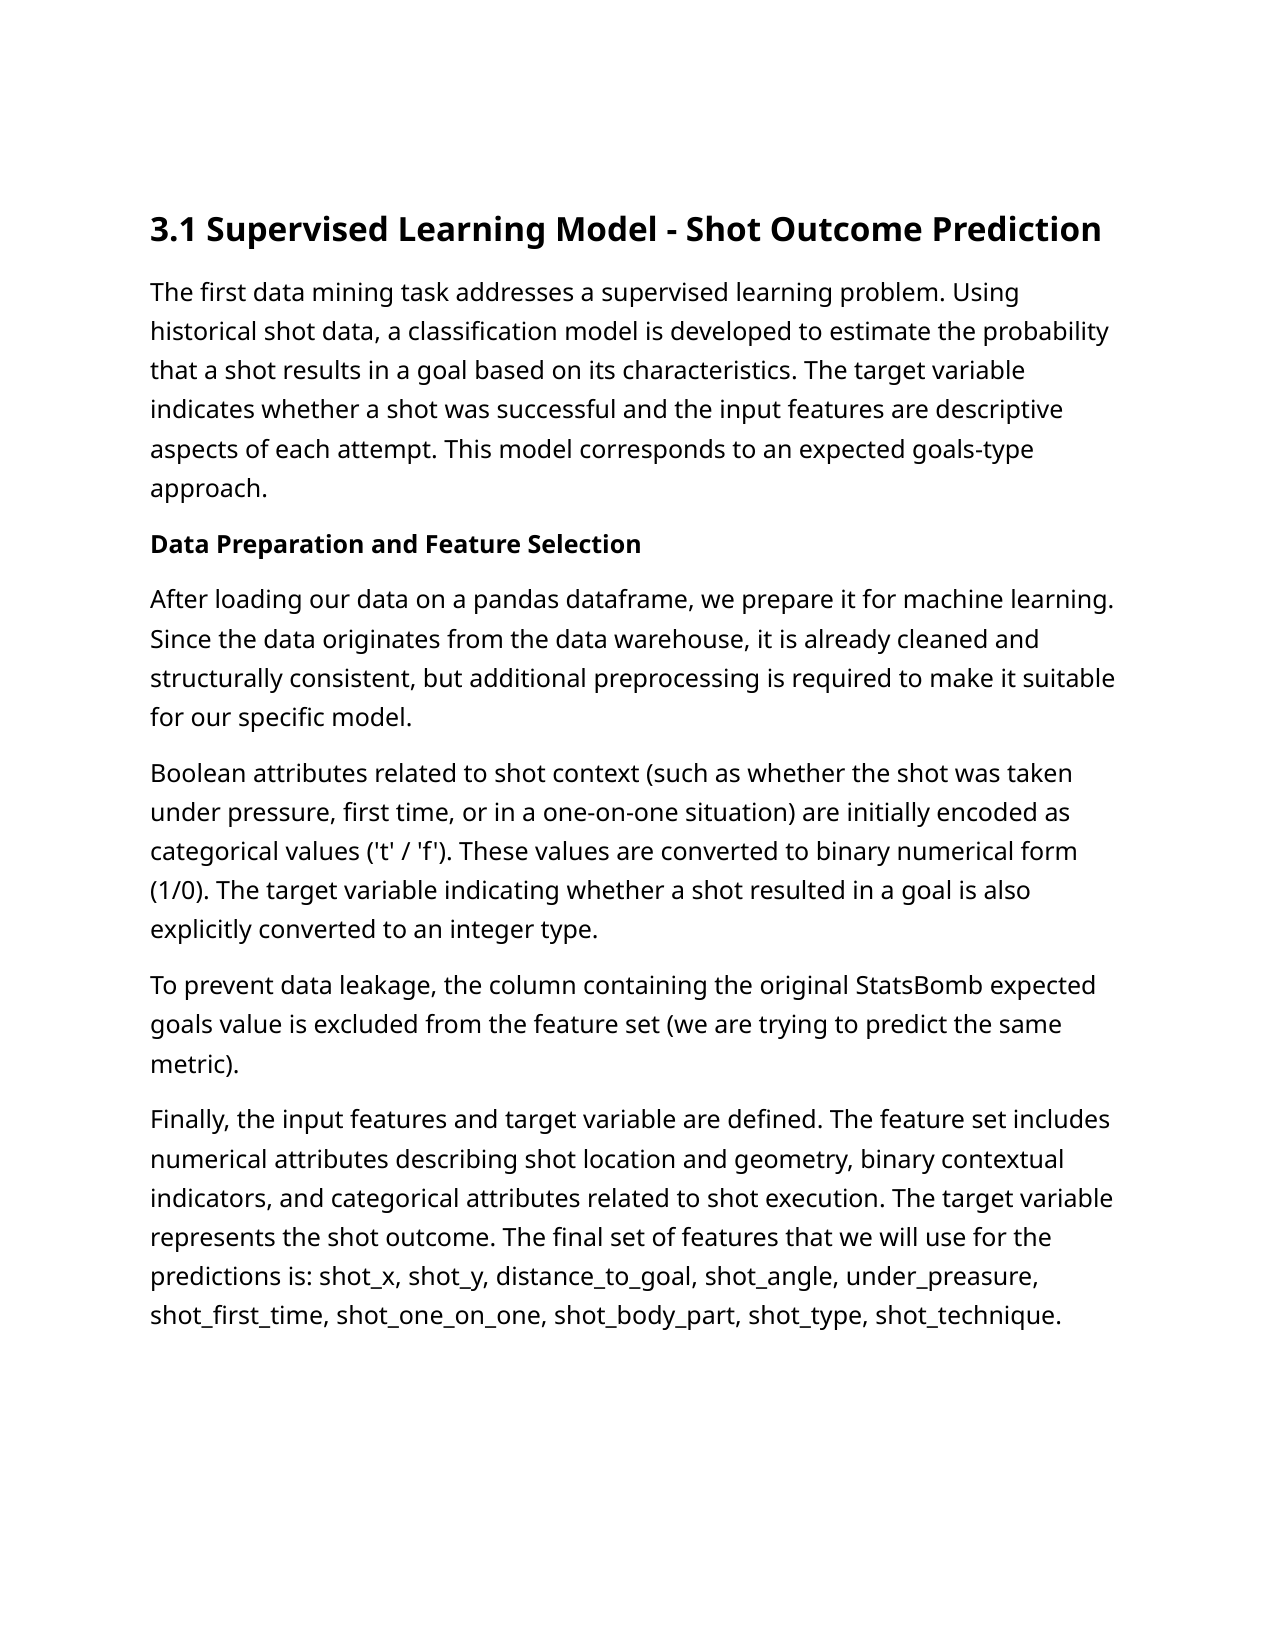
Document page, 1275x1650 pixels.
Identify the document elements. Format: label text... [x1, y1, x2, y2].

text The first data mining task addresses a supervised learning problem. Using historical shot data, a classification model is developed to estimate the probability that a shot results in a goal based on its characteristics. The target variable indicates whether a shot was successful and the input features are descriptive aspects of each attempt. This model corresponds to an expected goals-type approach. [150, 275, 1125, 504]
text Data Preparation and Feature Selection [150, 526, 1125, 560]
text After loading our data on a pandas dataframe, we prepare it for machine learning. Since the data originates from the data warehouse, it is already cleaned and structurally consistent, but additional preprocessing is required to make it suitable for our specific model. [150, 582, 1125, 734]
text 3.1 Supervised Learning Model - Shot Outcome Prediction [150, 206, 1125, 251]
text To prevent data leakage, the column containing the original StatsBomb expected goals value is excluded from the feature set (we are trying to predict the same metric). [150, 968, 1125, 1080]
text Boolean attributes related to shot context (such as whether the shot was taken under pressure, first time, or in a one-on-one situation) are initially encoded as categorical values ('t' / 'f'). These values are converted to binary numerical form (1/0). The target variable indicating whether a shot resulted in a goal is also explicitly converted to an integer type. [150, 756, 1125, 946]
text Finally, the input features and target variable are defined. The feature set includes numerical attributes describing shot location and geometry, binary contextual indicators, and categorical attributes related to shot execution. The target variable represents the shot outcome. The final set of features that we will use for the predictions is: shot_x, shot_y, distance_to_goal, shot_angle, under_preasure, shot_first_time, shot_one_on_one, shot_body_part, shot_type, shot_technique. [150, 1102, 1125, 1332]
